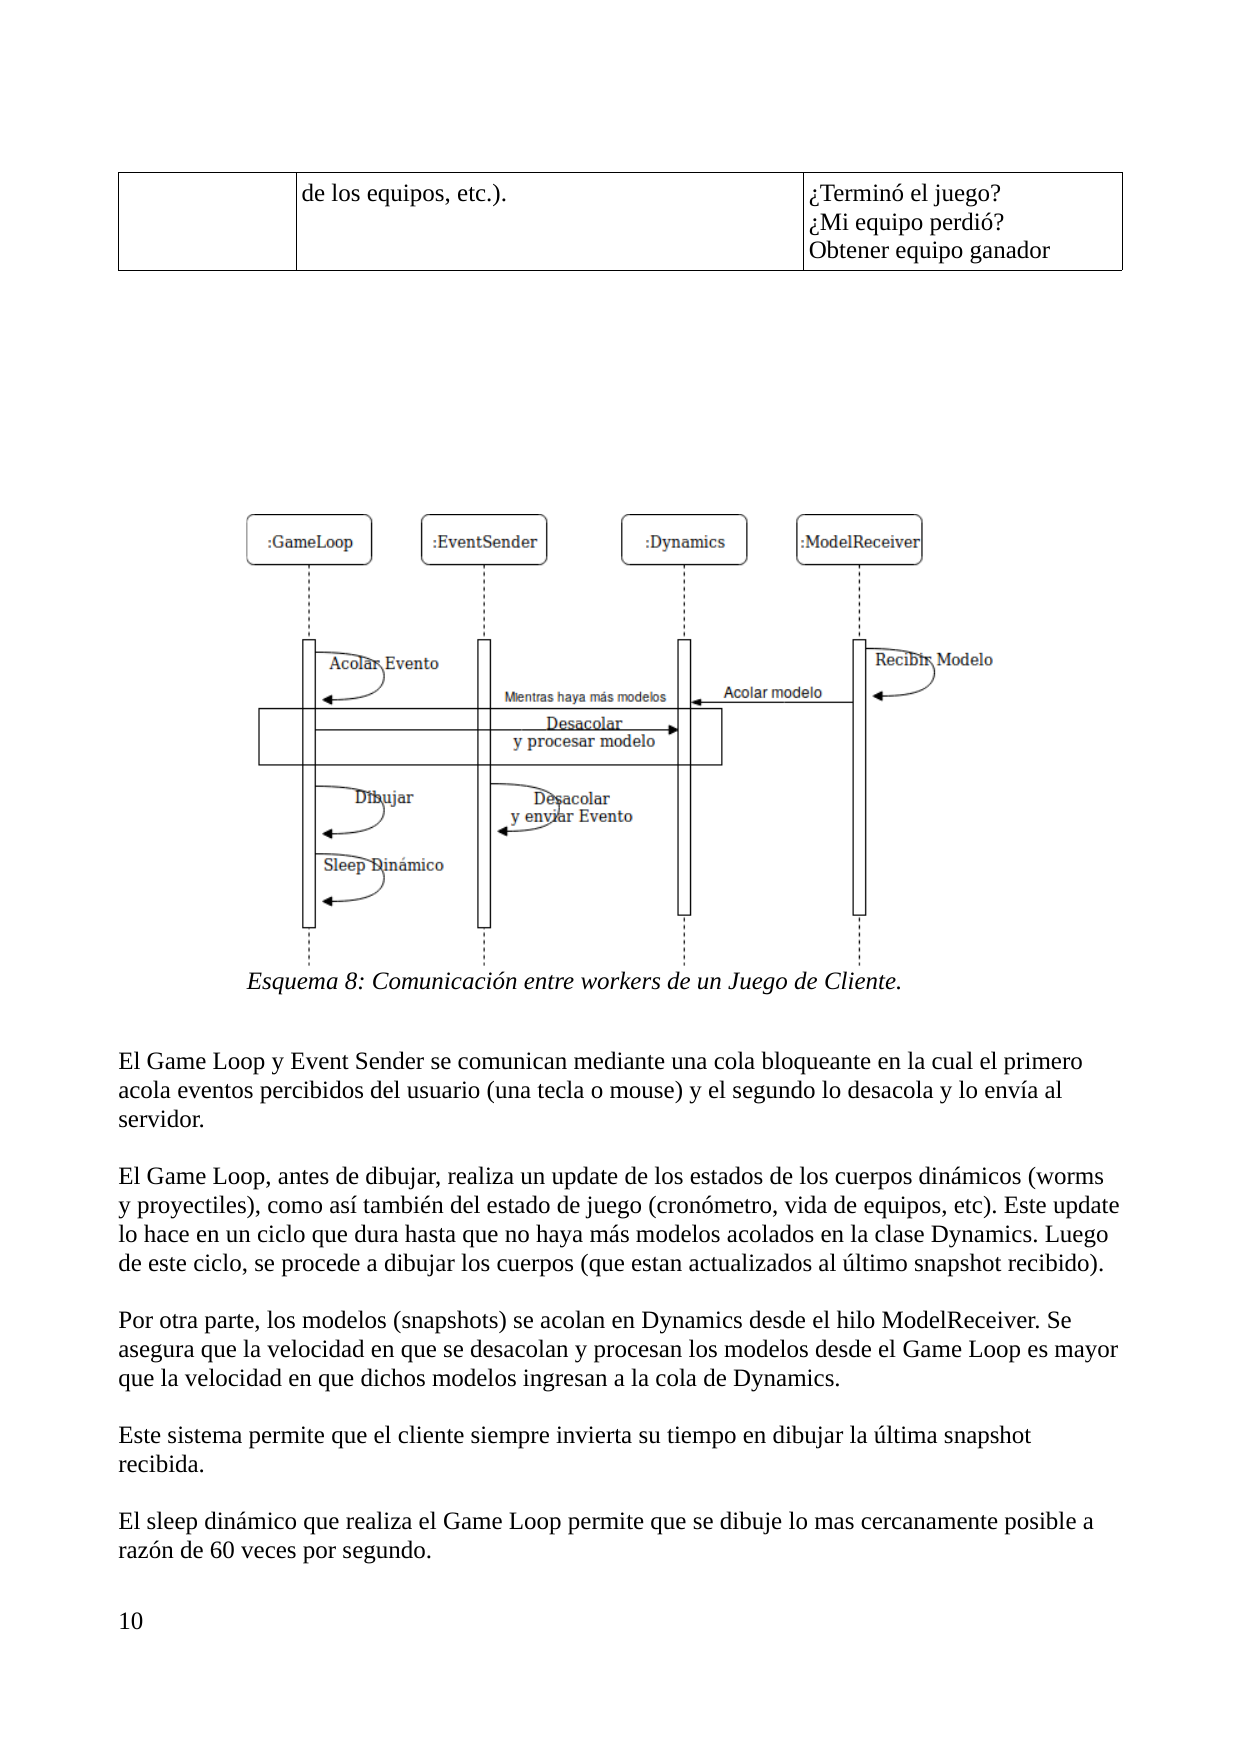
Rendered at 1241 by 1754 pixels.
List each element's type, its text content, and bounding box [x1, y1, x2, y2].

text Por otra parte, los modelos (snapshots) se acolan en Dynamics desde el hilo ModelReceiver. Se asegura que la velocidad en que se desacolan y procesan los modelos desde el Game Loop es mayor que la velocidad en que dichos modelos ingresan a la cola de Dynamics. [118, 1305, 1122, 1391]
text El Game Loop y Event Sender se comunican mediante una cola bloqueante en la cual el primero acola eventos percibidos del usuario (una tecla o mouse) y el segundo lo desacola y lo envía al servidor. [118, 1046, 1122, 1133]
text El sleep dinámico que realiza el Game Loop permite que se dibuje lo mas cercanamente posible a razón de 60 veces por segundo. [118, 1506, 1122, 1564]
text Este sistema permite que el cliente siempre invierta su tiempo en dibujar la última snapshot recibida. [118, 1420, 1122, 1478]
picture [246, 514, 994, 966]
text [247, 484, 994, 514]
table_cell [119, 173, 296, 270]
table_cell ¿Terminó el juego? ¿Mi equipo perdió? Obtener equipo ganador [804, 173, 1122, 270]
table_cell de los equipos, etc.). [297, 173, 803, 270]
text Esquema 8: Comunicación entre workers de un Juego de Cliente. [247, 966, 994, 994]
text El Game Loop, antes de dibujar, realiza un update de los estados de los cuerpos dinámicos (worms y proyectiles), como así también del estado de juego (cronómetro, vida de equipos, etc). Este update lo hace en un ciclo que dura hasta que no haya más modelos acolados en la clase Dynamics. Luego de este ciclo, se procede a dibujar los cuerpos (que estan actualizados al último snapshot recibido). [118, 1161, 1122, 1276]
